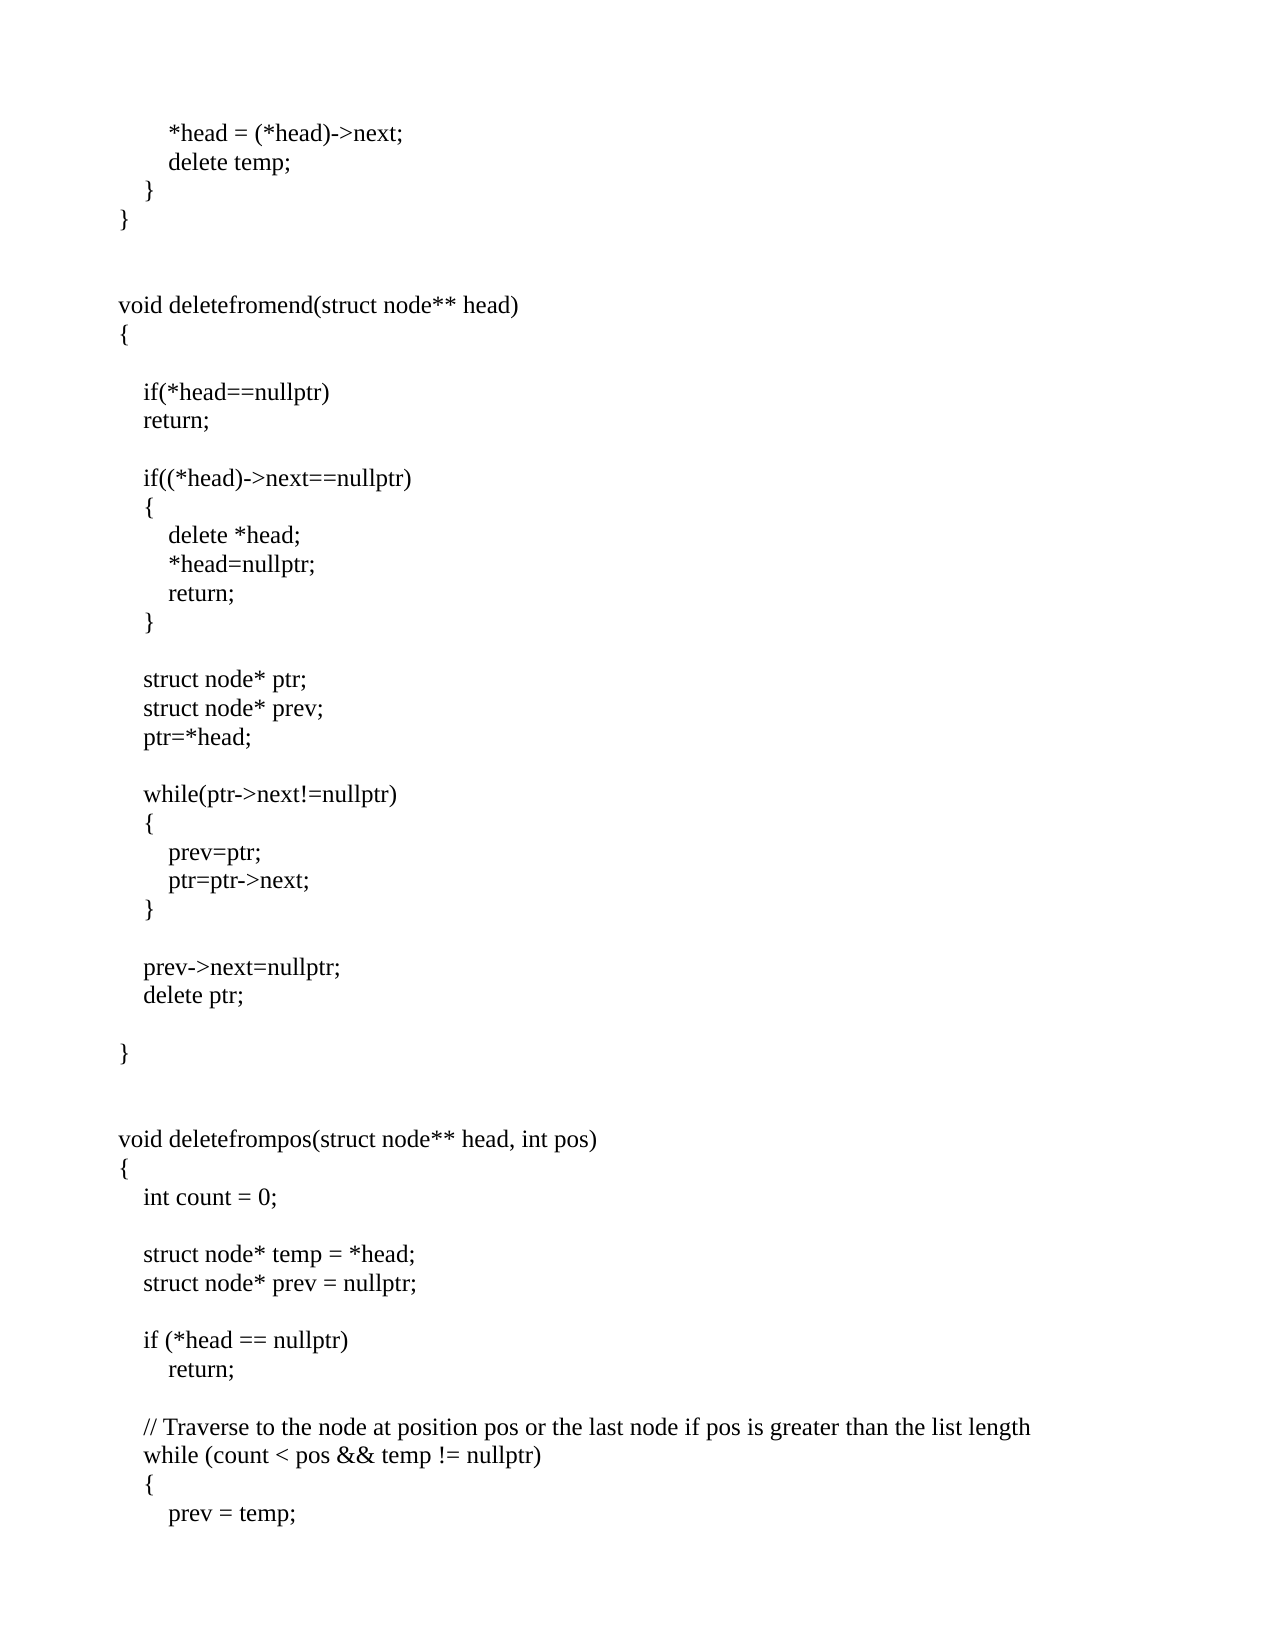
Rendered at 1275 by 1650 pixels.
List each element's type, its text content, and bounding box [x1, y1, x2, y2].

text delete temp; [118, 147, 1157, 176]
text struct node* prev; [118, 693, 1157, 722]
text delete *head; [118, 521, 1157, 549]
text *head=nullptr; [118, 549, 1157, 578]
text // Traverse to the node at position pos or the last node if pos is greater than the list length [118, 1412, 1157, 1441]
text return; [118, 406, 1157, 434]
text void deletefrompos(struct node** head, int pos) [118, 1124, 1157, 1153]
text prev->next=nullptr; [118, 952, 1157, 981]
text *head = (*head)->next; [118, 118, 1157, 147]
text struct node* temp = *head; [118, 1239, 1157, 1268]
text struct node* ptr; [118, 664, 1157, 693]
text return; [118, 578, 1157, 607]
text void deletefromend(struct node** head) [118, 291, 1157, 319]
text } [118, 176, 1157, 204]
text int count = 0; [118, 1182, 1157, 1211]
text } [118, 607, 1157, 636]
text } [118, 1038, 1157, 1067]
text ptr=*head; [118, 722, 1157, 751]
text while (count < pos && temp != nullptr) [118, 1441, 1157, 1469]
text while(ptr->next!=nullptr) [118, 779, 1157, 808]
text { [118, 1469, 1157, 1498]
text if (*head == nullptr) [118, 1326, 1157, 1354]
text ptr=ptr->next; [118, 866, 1157, 894]
text if(*head==nullptr) [118, 377, 1157, 406]
text } [118, 894, 1157, 923]
text return; [118, 1354, 1157, 1383]
text prev = temp; [118, 1498, 1157, 1527]
text } [118, 204, 1157, 233]
text struct node* prev = nullptr; [118, 1268, 1157, 1297]
text if((*head)->next==nullptr) [118, 463, 1157, 492]
text { [118, 492, 1157, 521]
text prev=ptr; [118, 837, 1157, 866]
text { [118, 1153, 1157, 1182]
text { [118, 319, 1157, 348]
text delete ptr; [118, 981, 1157, 1009]
text { [118, 808, 1157, 837]
